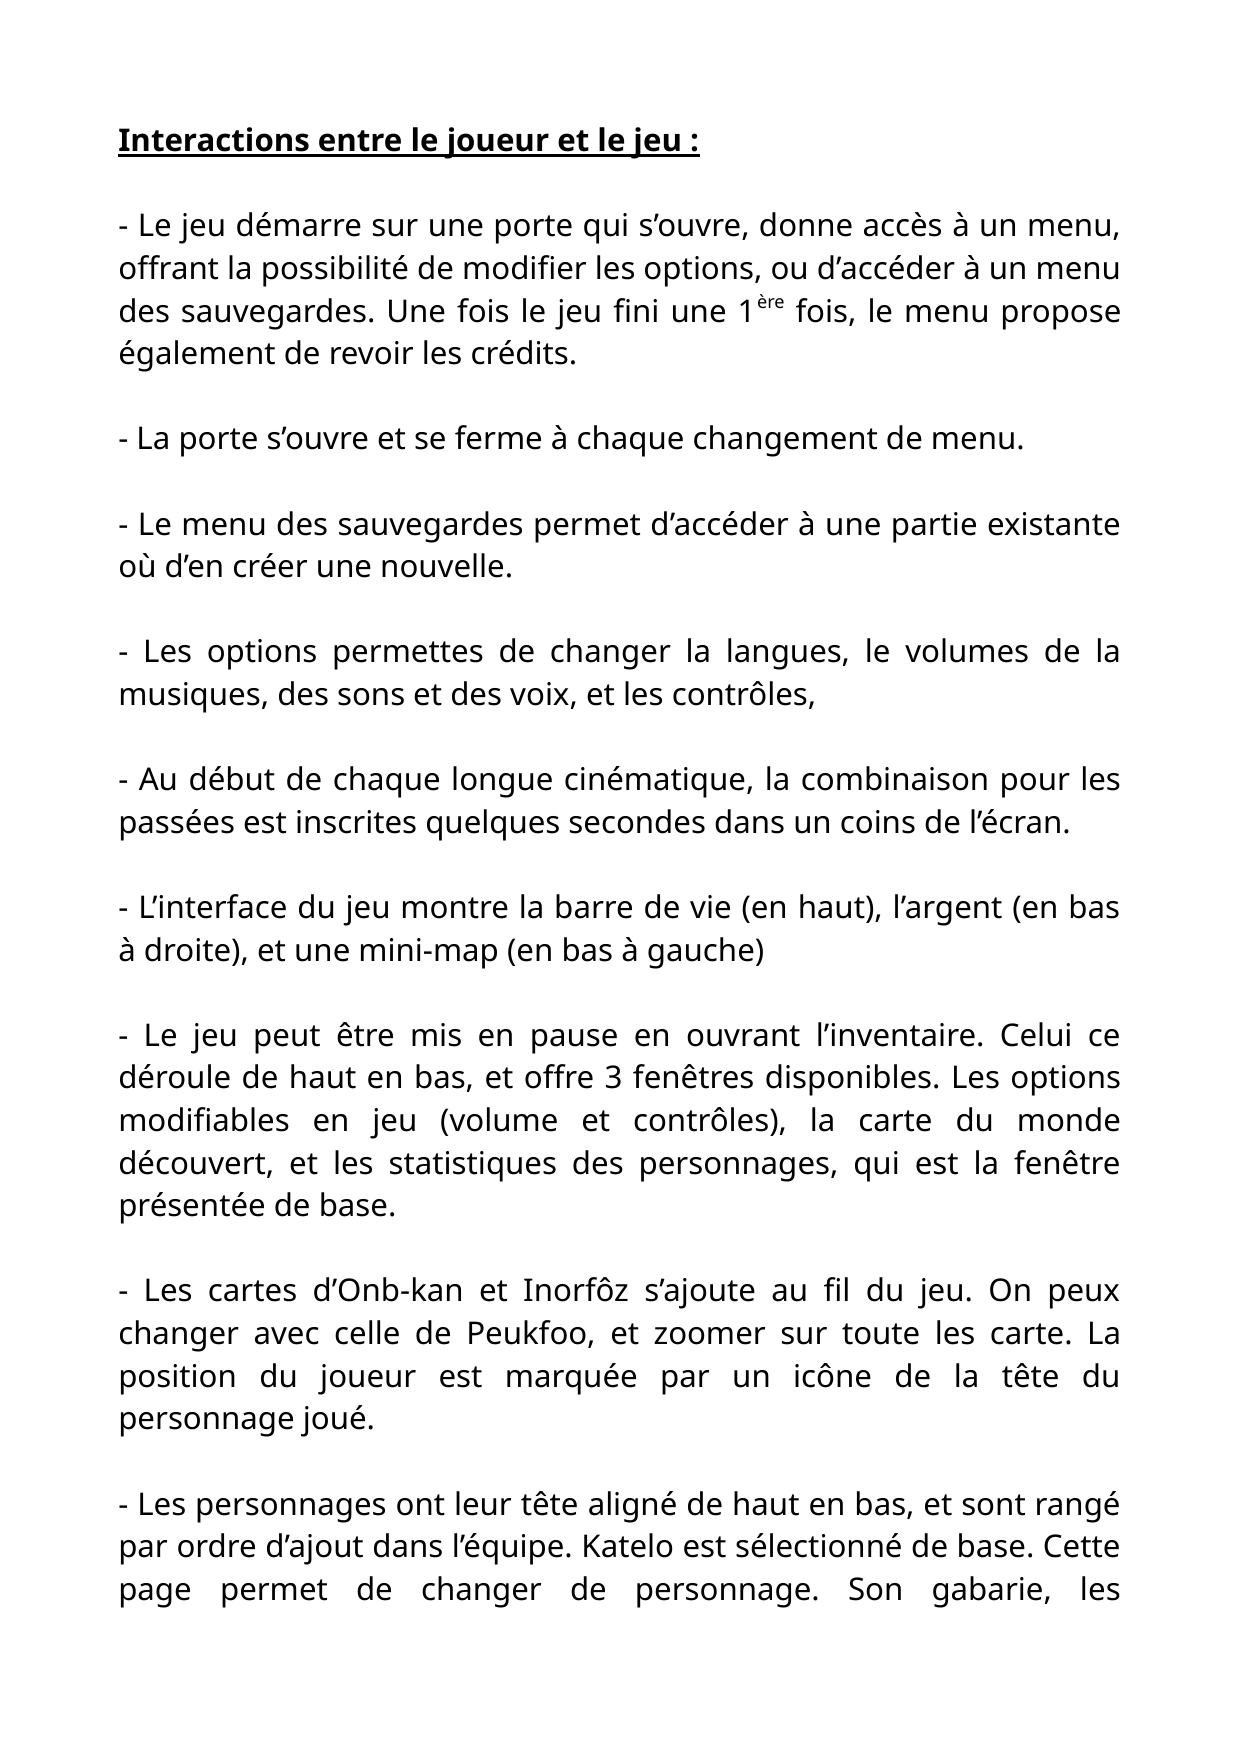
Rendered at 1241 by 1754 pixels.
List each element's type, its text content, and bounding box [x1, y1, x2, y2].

text - Au début de chaque longue cinématique, la combinaison pour les passées est inscrites quelques secondes dans un coins de l’écran. [118, 757, 1122, 842]
text - Le jeu peut être mis en pause en ouvrant l’inventaire. Celui ce déroule de haut en bas, et offre 3 fenêtres disponibles. Les options modifiables en jeu (volume et contrôles), la carte du monde découvert, et les statistiques des personnages, qui est la fenêtre présentée de base. [118, 1013, 1122, 1226]
text - L’interface du jeu montre la barre de vie (en haut), l’argent (en bas à droite), et une mini-map (en bas à gauche) [118, 885, 1122, 970]
text - La porte s’ouvre et se ferme à chaque changement de menu. [118, 416, 1122, 459]
text - Les personnages ont leur tête aligné de haut en bas, et sont rangé par ordre d’ajout dans l’équipe. Katelo est sélectionné de base. Cette page permet de changer de personnage. Son gabarie, les [118, 1481, 1122, 1609]
text - Les options permettes de changer la langues, le volumes de la musiques, des sons et des voix, et les contrôles, [118, 629, 1122, 714]
text Interactions entre le joueur et le jeu : [118, 118, 1122, 161]
text - Les cartes d’Onb-kan et Inorfôz s’ajoute au fil du jeu. On peux changer avec celle de Peukfoo, et zoomer sur toute les carte. La position du joueur est marquée par un icône de la tête du personnage joué. [118, 1268, 1122, 1439]
text - Le menu des sauvegardes permet d’accéder à une partie existante où d’en créer une nouvelle. [118, 502, 1122, 587]
text - Le jeu démarre sur une porte qui s’ouvre, donne accès à un menu, offrant la possibilité de modifier les options, ou d’accéder à un menu des sauvegardes. Une fois le jeu fini une 1ère fois, le menu propose également de revoir les crédits. [118, 203, 1122, 374]
